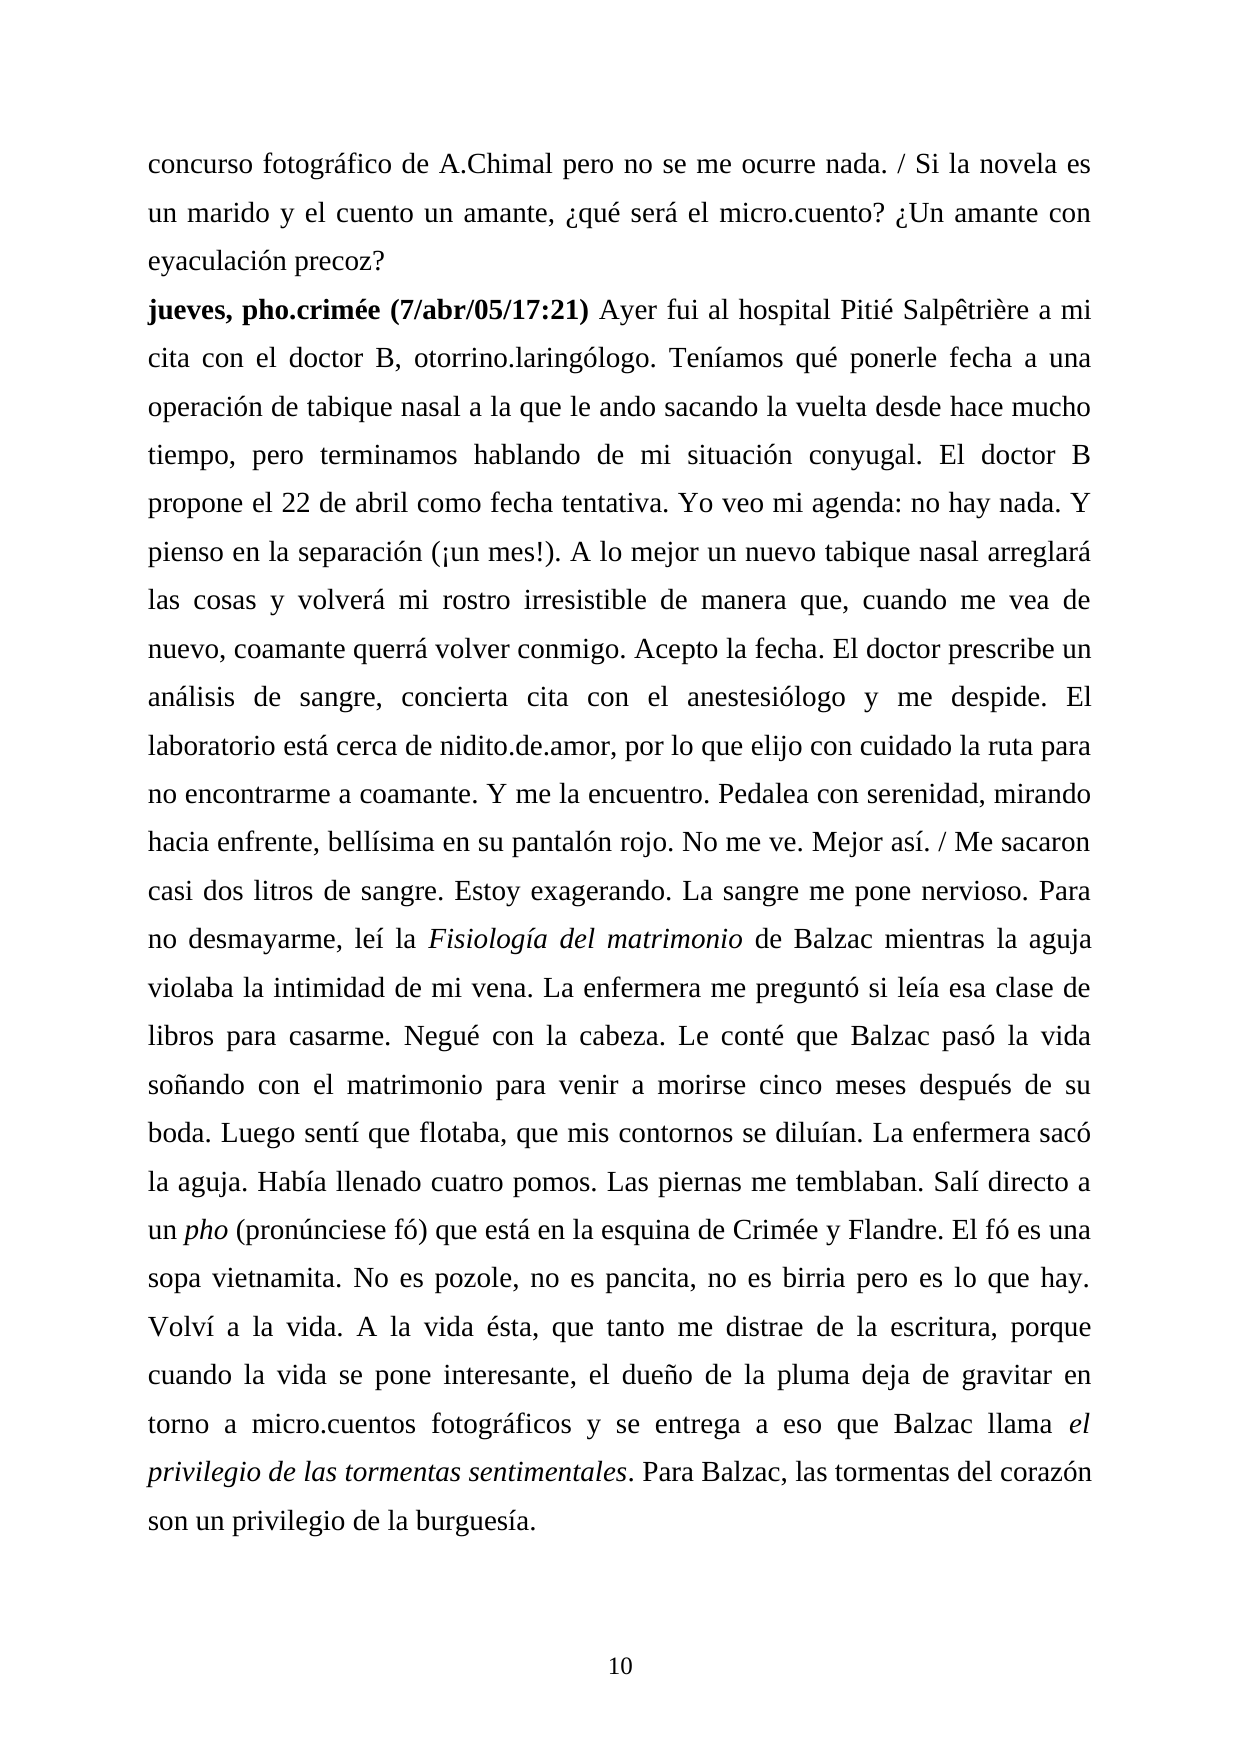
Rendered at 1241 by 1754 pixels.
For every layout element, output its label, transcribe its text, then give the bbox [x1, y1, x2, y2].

text jueves, pho.crimée (7/abr/05/17:21) Ayer fui al hospital Pitié Salpêtrière a mi cita con el doctor B, otorrino.laringólogo. Teníamos qué ponerle fecha a una operación de tabique nasal a la que le ando sacando la vuelta desde hace mucho tiempo, pero terminamos hablando de mi situación conyugal. El doctor B propone el 22 de abril como fecha tentativa. Yo veo mi agenda: no hay nada. Y pienso en la separación (¡un mes!). A lo mejor un nuevo tabique nasal arreglará las cosas y volverá mi rostro irresistible de manera que, cuando me vea de nuevo, coamante querrá volver conmigo. Acepto la fecha. El doctor prescribe un análisis de sangre, concierta cita con el anestesiólogo y me despide. El laboratorio está cerca de nidito.de.amor, por lo que elijo con cuidado la ruta para no encontrarme a coamante. Y me la encuentro. Pedalea con serenidad, mirando hacia enfrente, bellísima en su pantalón rojo. No me ve. Mejor así. / Me sacaron casi dos litros de sangre. Estoy exagerando. La sangre me pone nervioso. Para no desmayarme, leí la Fisiología del matrimonio de Balzac mientras la aguja violaba la intimidad de mi vena. La enfermera me preguntó si leía esa clase de libros para casarme. Negué con la cabeza. Le conté que Balzac pasó la vida soñando con el matrimonio para venir a morirse cinco meses después de su boda. Luego sentí que flotaba, que mis contornos se diluían. La enfermera sacó la aguja. Había llenado cuatro pomos. Las piernas me temblaban. Salí directo a un pho (pronúnciese fó) que está en la esquina de Crimée y Flandre. El fó es una sopa vietnamita. No es pozole, no es pancita, no es birria pero es lo que hay. Volví a la vida. A la vida ésta, que tanto me distrae de la escritura, porque cuando la vida se pone interesante, el dueño de la pluma deja de gravitar en torno a micro.cuentos fotográficos y se entrega a eso que Balzac llama el privilegio de las tormentas sentimentales. Para Balzac, las tormentas del corazón son un privilegio de la burguesía. [148, 293, 1092, 1536]
text concurso fotográfico de A.Chimal pero no se me ocurre nada. / Si la novela es un marido y el cuento un amante, ¿qué será el micro.cuento? ¿Un amante con eyaculación precoz? [148, 148, 1092, 277]
